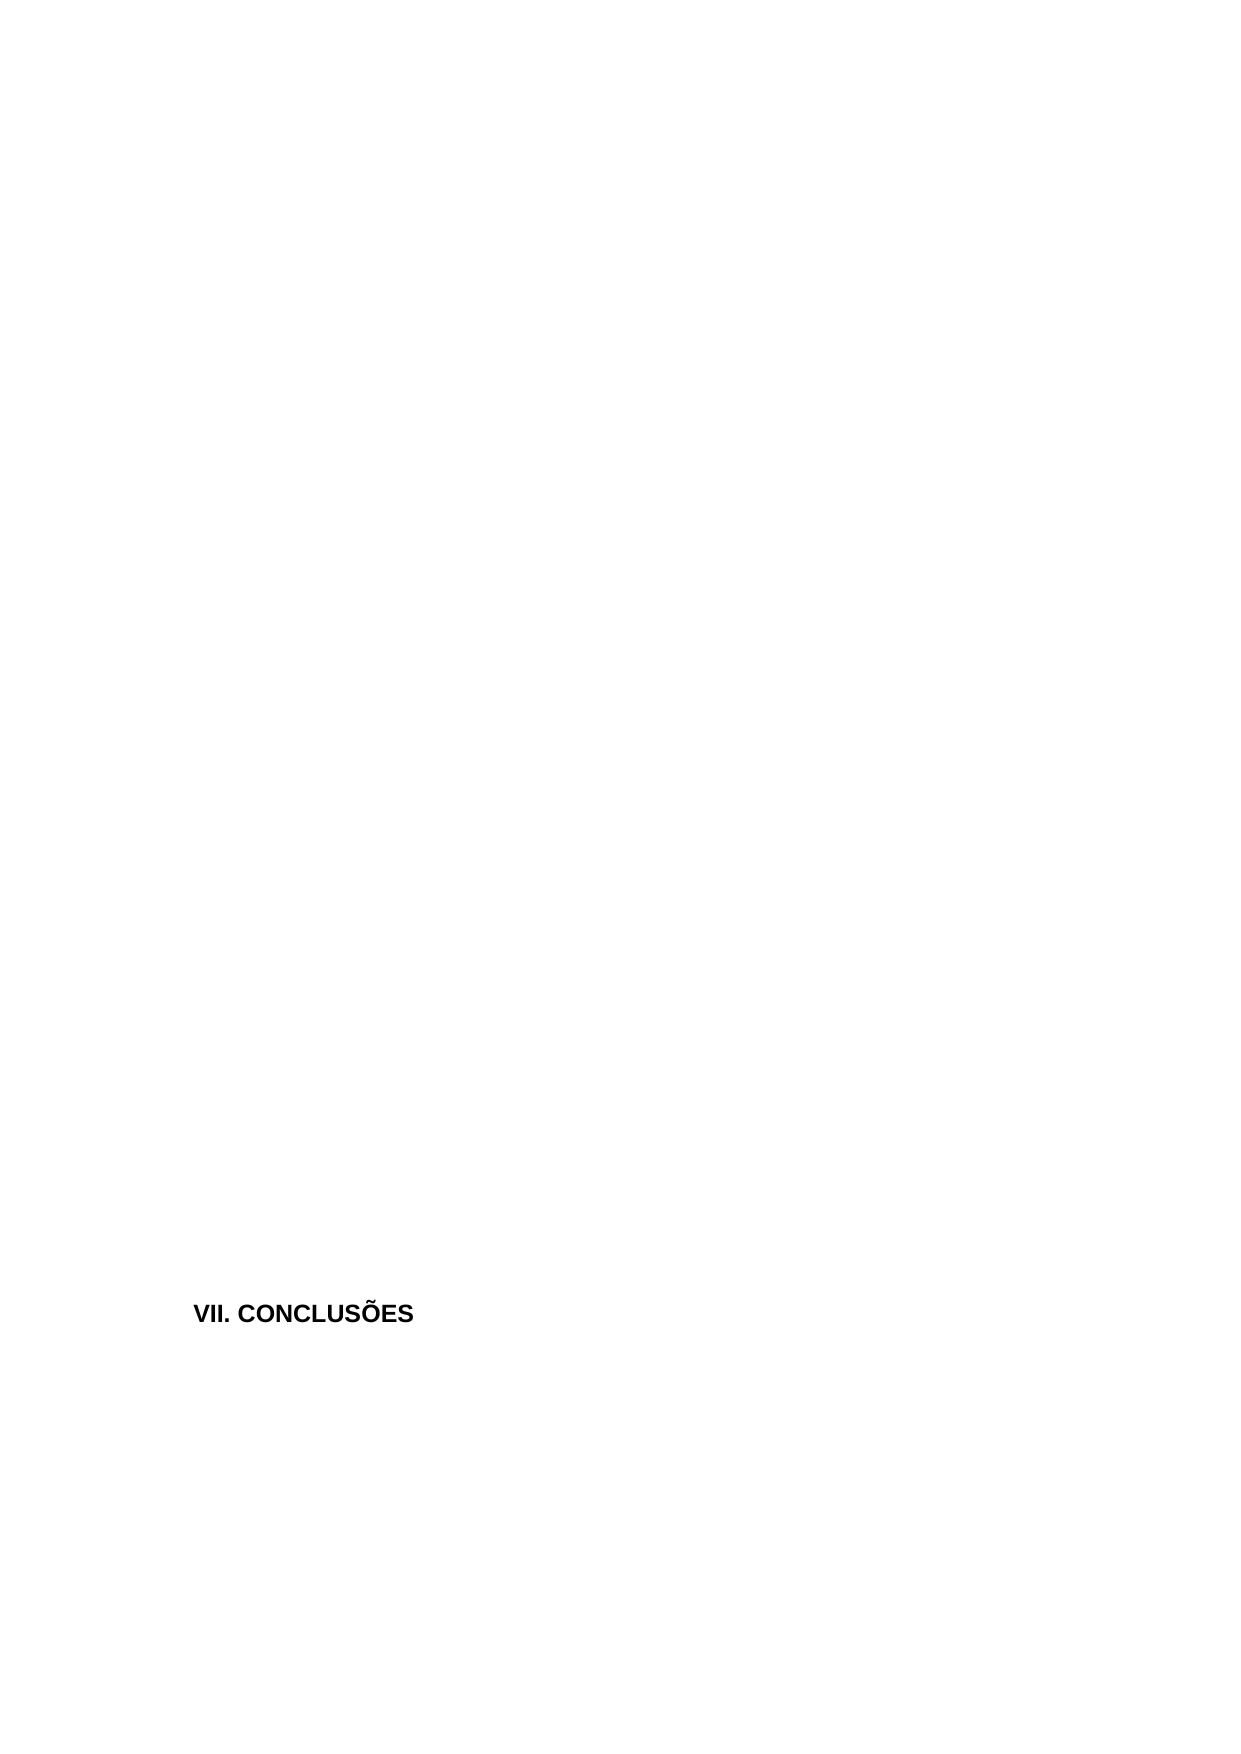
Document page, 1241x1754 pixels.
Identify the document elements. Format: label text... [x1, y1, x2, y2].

subtitle VII. CONCLUSÕES [118, 1299, 1122, 1328]
